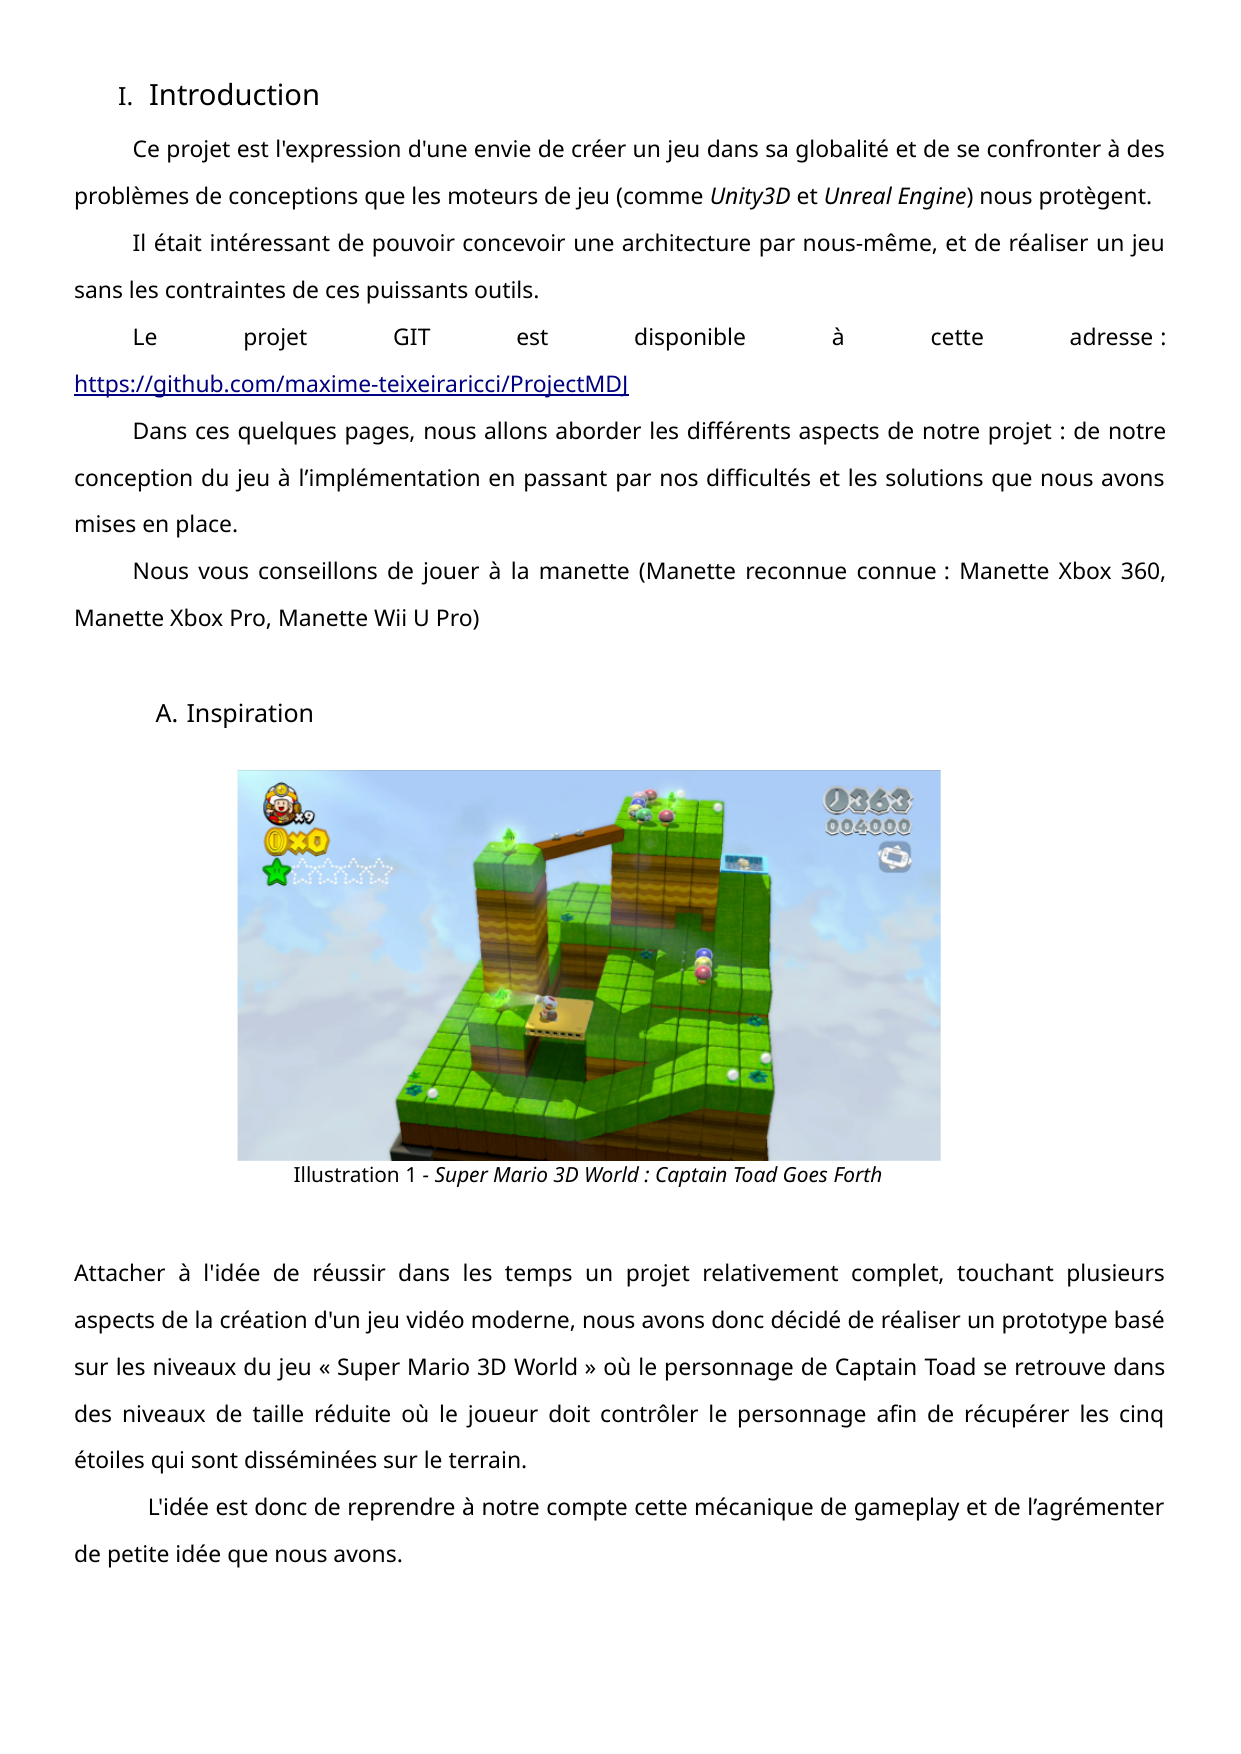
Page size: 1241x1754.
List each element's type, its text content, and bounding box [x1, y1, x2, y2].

text Dans ces quelques pages, nous allons aborder les différents aspects de notre projet : de notre conception du jeu à l’implémentation en passant par nos difficultés et les solutions que nous avons mises en place. [74, 414, 1166, 539]
list Inspiration [149, 696, 1166, 730]
text Nous vous conseillons de jouer à la manette (Manette reconnue connue : Manette Xbox 360, Manette Xbox Pro, Manette Wii U Pro) [74, 555, 1166, 633]
picture [237, 770, 941, 1161]
text Le projet GIT est disponible à cette adresse : https://github.com/maxime-teixeiraricci/ProjectMDJ [74, 321, 1166, 399]
list Introduction [111, 74, 1166, 113]
text Illustration 1 - Super Mario 3D World : Captain Toad Goes Forth [237, 1161, 941, 1189]
text Il était intéressant de pouvoir concevoir une architecture par nous-même, et de réaliser un jeu sans les contraintes de ces puissants outils. [74, 227, 1166, 305]
text Attacher à l'idée de réussir dans les temps un projet relativement complet, touchant plusieurs aspects de la création d'un jeu vidéo moderne, nous avons donc décidé de réaliser un prototype basé sur les niveaux du jeu « Super Mario 3D World » où le personnage de Captain Toad se retrouve dans des niveaux de taille réduite où le joueur doit contrôler le personnage afin de récupérer les cinq étoiles qui sont disséminées sur le terrain. [74, 1257, 1166, 1476]
text Ce projet est l'expression d'une envie de créer un jeu dans sa globalité et de se confronter à des problèmes de conceptions que les moteurs de jeu (comme Unity3D et Unreal Engine) nous protègent. [74, 133, 1166, 211]
text L'idée est donc de reprendre à notre compte cette mécanique de gameplay et de l’agrémenter de petite idée que nous avons. [74, 1491, 1166, 1569]
